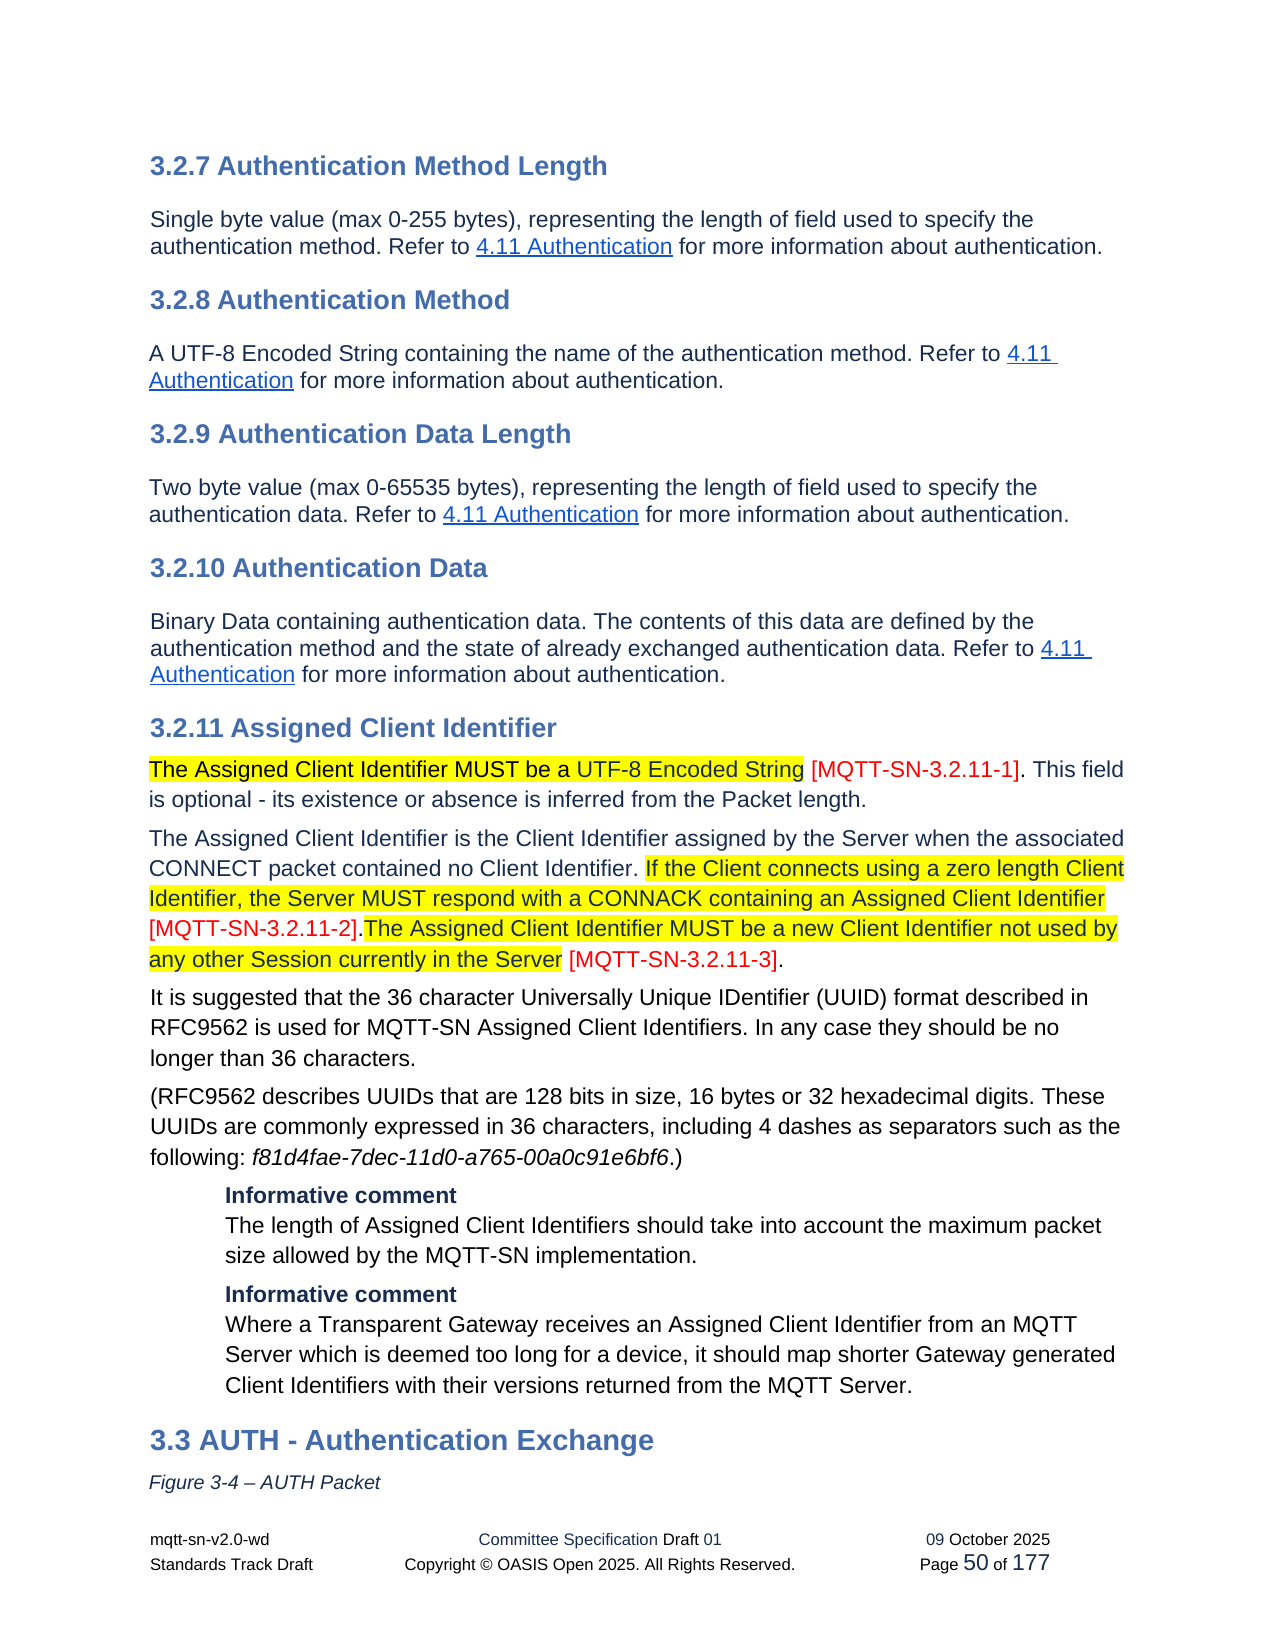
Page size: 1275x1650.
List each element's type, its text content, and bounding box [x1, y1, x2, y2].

subtitle 3.2.9 Authentication Data Length [150, 418, 1124, 449]
subtitle 3.3 AUTH - Authentication Exchange [150, 1423, 1124, 1456]
text (RFC9562 describes UUIDs that are 128 bits in size, 16 bytes or 32 hexadecimal digits. These UUIDs are commonly expressed in 36 characters, including 4 dashes as separators such as the following: f81d4fae-7dec-11d0-a765-00a0c91e6bf6.) [150, 1083, 1124, 1170]
text It is suggested that the 36 character Universally Unique IDentifier (UUID) format described in RFC9562 is used for MQTT-SN Assigned Client Identifiers. In any case they should be no longer than 36 characters. [150, 984, 1124, 1071]
text Binary Data containing authentication data. The contents of this data are defined by the authentication method and the state of already exchanged authentication data. Refer to 4.11 Authentication for more information about authentication. [150, 608, 1124, 687]
text Where a Transparent Gateway receives an Assigned Client Identifier from an MQTT Server which is deemed too long for a device, it should map shorter Gateway generated Client Identifiers with their versions returned from the MQTT Server. [225, 1311, 1124, 1398]
text A UTF-8 Encoded String containing the name of the authentication method. Refer to 4.11 Authentication for more information about authentication. [148, 340, 1124, 393]
text The Assigned Client Identifier MUST be a UTF-8 Encoded String [MQTT-SN-3.2.11-1]. This field is optional - its existence or absence is inferred from the Packet length. [148, 756, 1124, 812]
text Informative comment [225, 1182, 1124, 1208]
subtitle 3.2.8 Authentication Method [150, 284, 1124, 315]
text Single byte value (max 0-255 bytes), representing the length of field used to specify the authentication method. Refer to 4.11 Authentication for more information about authentication. [150, 206, 1124, 259]
subtitle 3.2.7 Authentication Method Length [150, 150, 1124, 181]
text The length of Assigned Client Identifiers should take into account the maximum packet size allowed by the MQTT-SN implementation. [225, 1212, 1124, 1269]
text The Assigned Client Identifier is the Client Identifier assigned by the Server when the associated CONNECT packet contained no Client Identifier. If the Client connects using a zero length Client Identifier, the Server MUST respond with a CONNACK containing an Assigned Client Identifier [MQTT-SN-3.2.11-2].The Assigned Client Identifier MUST be a new Client Identifier not used by any other Session currently in the Server [MQTT-SN-3.2.11-3]. [148, 825, 1124, 972]
text Informative comment [225, 1281, 1124, 1307]
text Two byte value (max 0-65535 bytes), representing the length of field used to specify the authentication data. Refer to 4.11 Authentication for more information about authentication. [148, 474, 1124, 527]
subtitle 3.2.11 Assigned Client Identifier [150, 712, 1124, 743]
subtitle 3.2.10 Authentication Data [150, 552, 1124, 583]
text Figure 3-4 – AUTH Packet [148, 1471, 1124, 1494]
